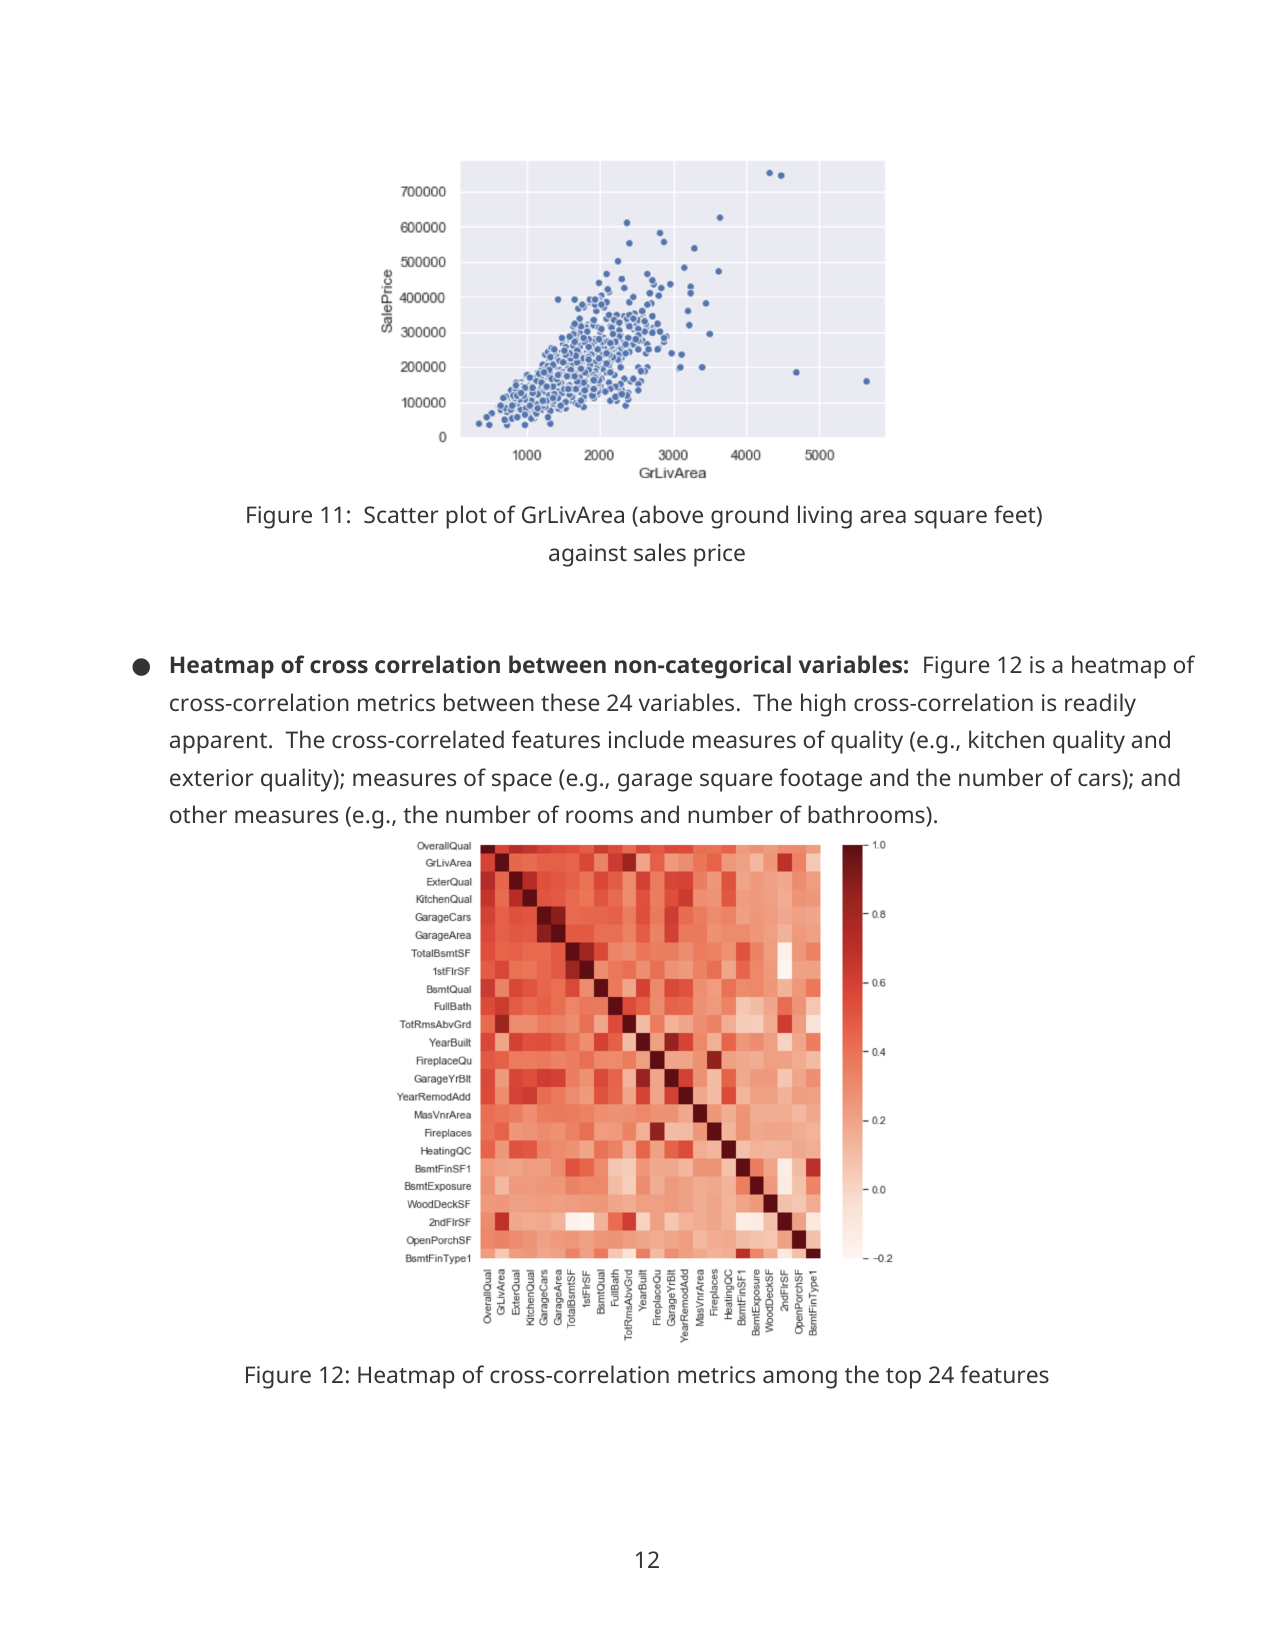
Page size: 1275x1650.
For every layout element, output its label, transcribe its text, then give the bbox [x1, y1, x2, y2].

text Figure 12: Heatmap of cross-correlation metrics among the top 24 features [94, 1359, 1200, 1391]
picture [371, 150, 923, 493]
picture [389, 836, 905, 1354]
list Heatmap of cross correlation between non-categorical variables: Figure 12 is a heatmap of cross-correlation metrics between these 24 variables. The high cross-correlation is readily apparent. The cross-correlated features include measures of quality (e.g., kitchen quality and exterior quality); measures of space (e.g., garage square footage and the number of cars); and other measures (e.g., the number of rooms and number of bathrooms). [131, 649, 1200, 831]
text Figure 11: Scatter plot of GrLivArea (above ground living area square feet) against sales price [94, 499, 1200, 568]
